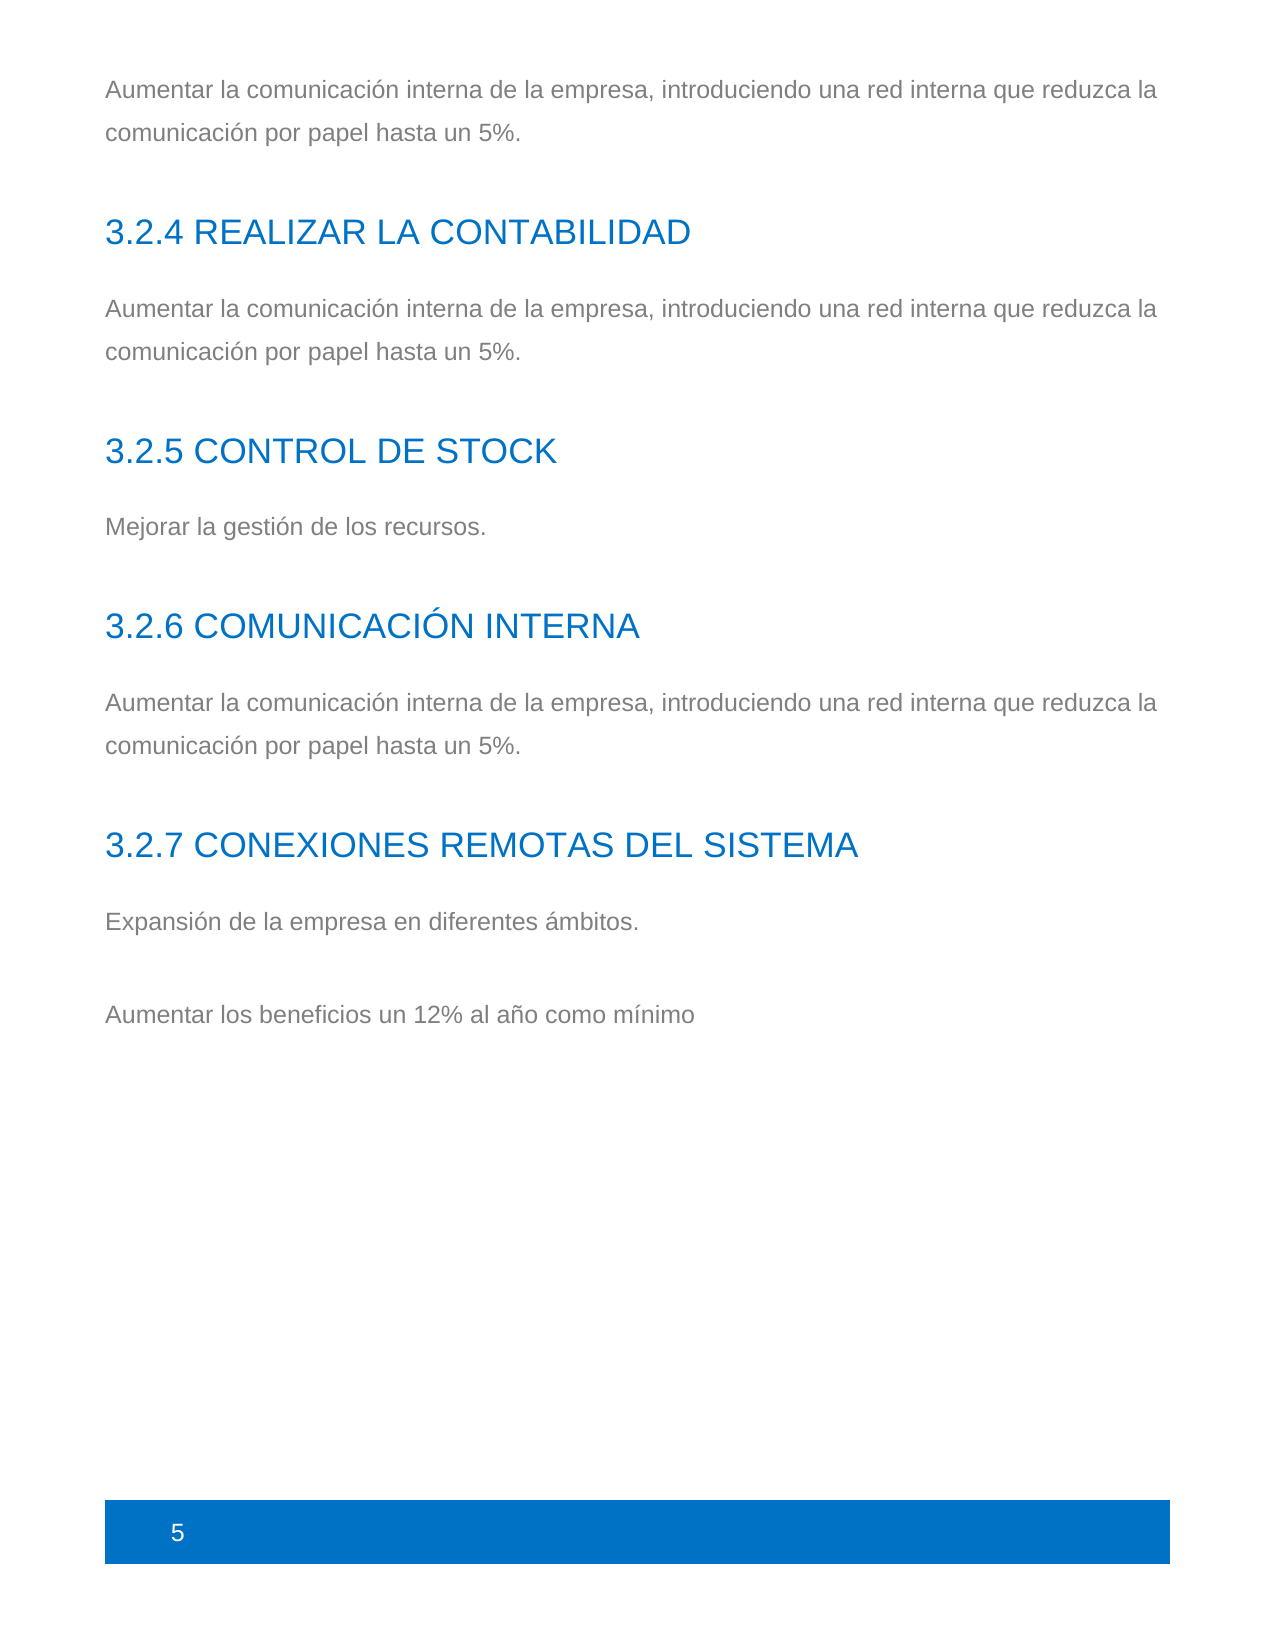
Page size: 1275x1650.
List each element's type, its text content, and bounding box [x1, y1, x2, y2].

text Expansión de la empresa en diferentes ámbitos. [105, 906, 1170, 935]
subtitle 3.2.4 REALIZAR LA CONTABILIDAD [105, 211, 1170, 252]
text Aumentar la comunicación interna de la empresa, introduciendo una red interna que reduzca la comunicación por papel hasta un 5%. [105, 294, 1170, 366]
subtitle 3.2.6 COMUNICACIÓN INTERNA [105, 605, 1170, 646]
subtitle 3.2.5 CONTROL DE STOCK [105, 430, 1170, 471]
text Aumentar la comunicación interna de la empresa, introduciendo una red interna que reduzca la comunicación por papel hasta un 5%. [105, 688, 1170, 760]
text Aumentar la comunicación interna de la empresa, introduciendo una red interna que reduzca la comunicación por papel hasta un 5%. [105, 75, 1170, 147]
subtitle 3.2.7 CONEXIONES REMOTAS DEL SISTEMA [105, 824, 1170, 865]
text Mejorar la gestión de los recursos. [105, 512, 1170, 541]
text Aumentar los beneficios un 12% al año como mínimo [105, 999, 1170, 1028]
